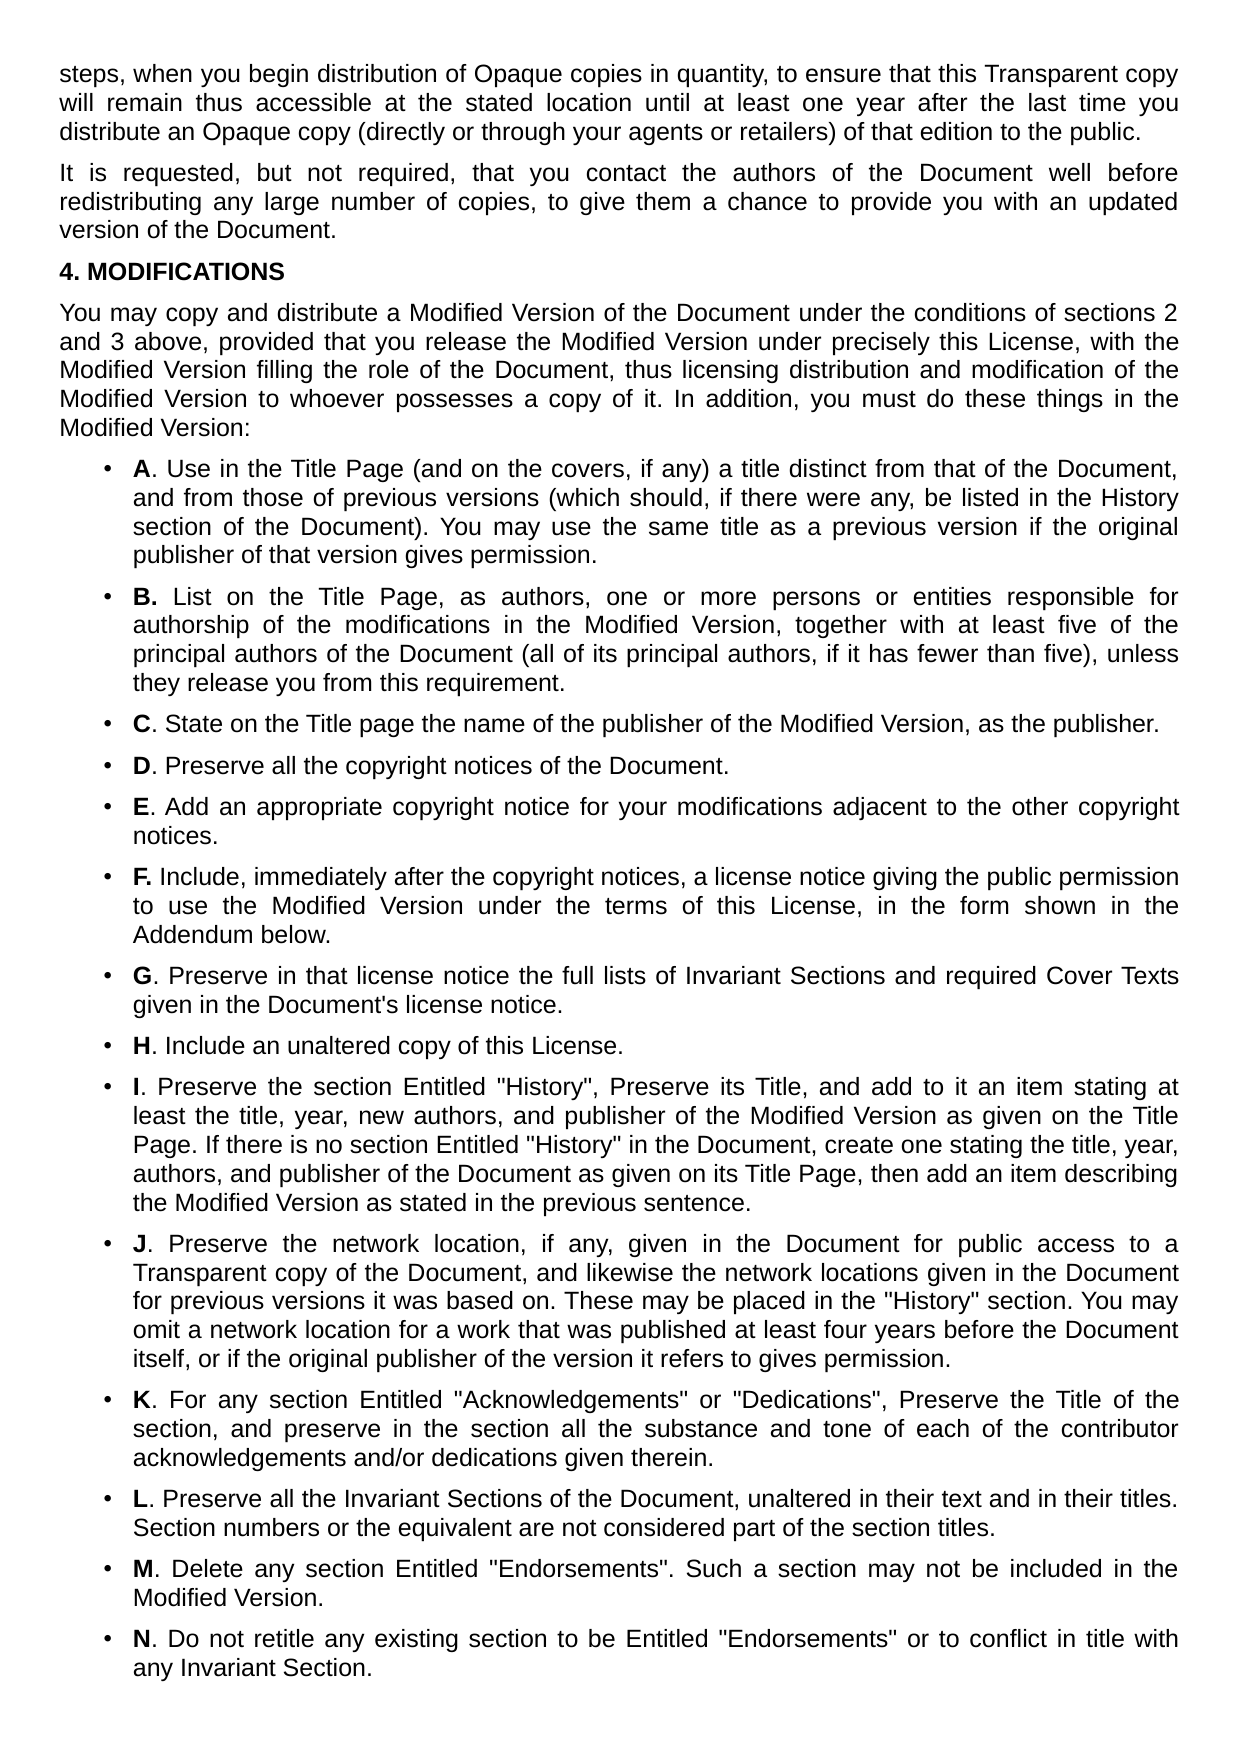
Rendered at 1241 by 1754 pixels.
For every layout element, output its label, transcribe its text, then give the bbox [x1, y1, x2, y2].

list C. State on the Title page the name of the publisher of the Modified Version, as the publisher. [103, 709, 1181, 738]
list N. Do not retitle any existing section to be Entitled "Endorsements" or to conflict in title with any Invariant Section. [103, 1624, 1181, 1682]
list K. For any section Entitled "Acknowledgements" or "Dedications", Preserve the Title of the section, and preserve in the section all the substance and tone of each of the contributor acknowledgements and/or dedications given therein. [103, 1385, 1181, 1471]
list D. Preserve all the copyright notices of the Document. [103, 751, 1181, 779]
list J. Preserve the network location, if any, given in the Document for public access to a Transparent copy of the Document, and likewise the network locations given in the Document for previous versions it was based on. These may be placed in the "History" section. You may omit a network location for a work that was published at least four years before the Document itself, or if the original publisher of the version it refers to gives permission. [103, 1229, 1181, 1373]
text It is requested, but not required, that you contact the authors of the Document well before redistributing any large number of copies, to give them a chance to provide you with an updated version of the Document. [59, 158, 1181, 244]
list F. Include, immediately after the copyright notices, a license notice giving the public permission to use the Modified Version under the terms of this License, in the form shown in the Addendum below. [103, 862, 1181, 948]
list A. Use in the Title Page (and on the covers, if any) a title distinct from that of the Document, and from those of previous versions (which should, if there were any, be listed in the History section of the Document). You may use the same title as a previous version if the original publisher of that version gives permission. [103, 454, 1181, 569]
list L. Preserve all the Invariant Sections of the Document, unaltered in their text and in their titles. Section numbers or the equivalent are not considered part of the section titles. [103, 1484, 1181, 1542]
list I. Preserve the section Entitled "History", Preserve its Title, and add to it an item stating at least the title, year, new authors, and publisher of the Modified Version as given on the Title Page. If there is no section Entitled "History" in the Document, create one stating the title, year, authors, and publisher of the Document as given on its Title Page, then add an item describing the Modified Version as stated in the previous sentence. [103, 1072, 1181, 1216]
text You may copy and distribute a Modified Version of the Document under the conditions of sections 2 and 3 above, provided that you release the Modified Version under precisely this License, with the Modified Version filling the role of the Document, thus licensing distribution and modification of the Modified Version to whoever possesses a copy of it. In addition, you must do these things in the Modified Version: [59, 298, 1181, 442]
list H. Include an unaltered copy of this License. [103, 1031, 1181, 1060]
list G. Preserve in that license notice the full lists of Invariant Sections and required Cover Texts given in the Document's license notice. [103, 961, 1181, 1018]
list B. List on the Title Page, as authors, one or more persons or entities responsible for authorship of the modifications in the Modified Version, together with at least five of the principal authors of the Document (all of its principal authors, if it has fewer than five), unless they release you from this requirement. [103, 582, 1181, 697]
list E. Add an appropriate copyright notice for your modifications adjacent to the other copyright notices. [103, 792, 1181, 849]
text 4. MODIFICATIONS [59, 257, 1181, 285]
text steps, when you begin distribution of Opaque copies in quantity, to ensure that this Transparent copy will remain thus accessible at the stated location until at least one year after the last time you distribute an Opaque copy (directly or through your agents or retailers) of that edition to the public. [59, 59, 1181, 145]
list M. Delete any section Entitled "Endorsements". Such a section may not be included in the Modified Version. [103, 1554, 1181, 1612]
